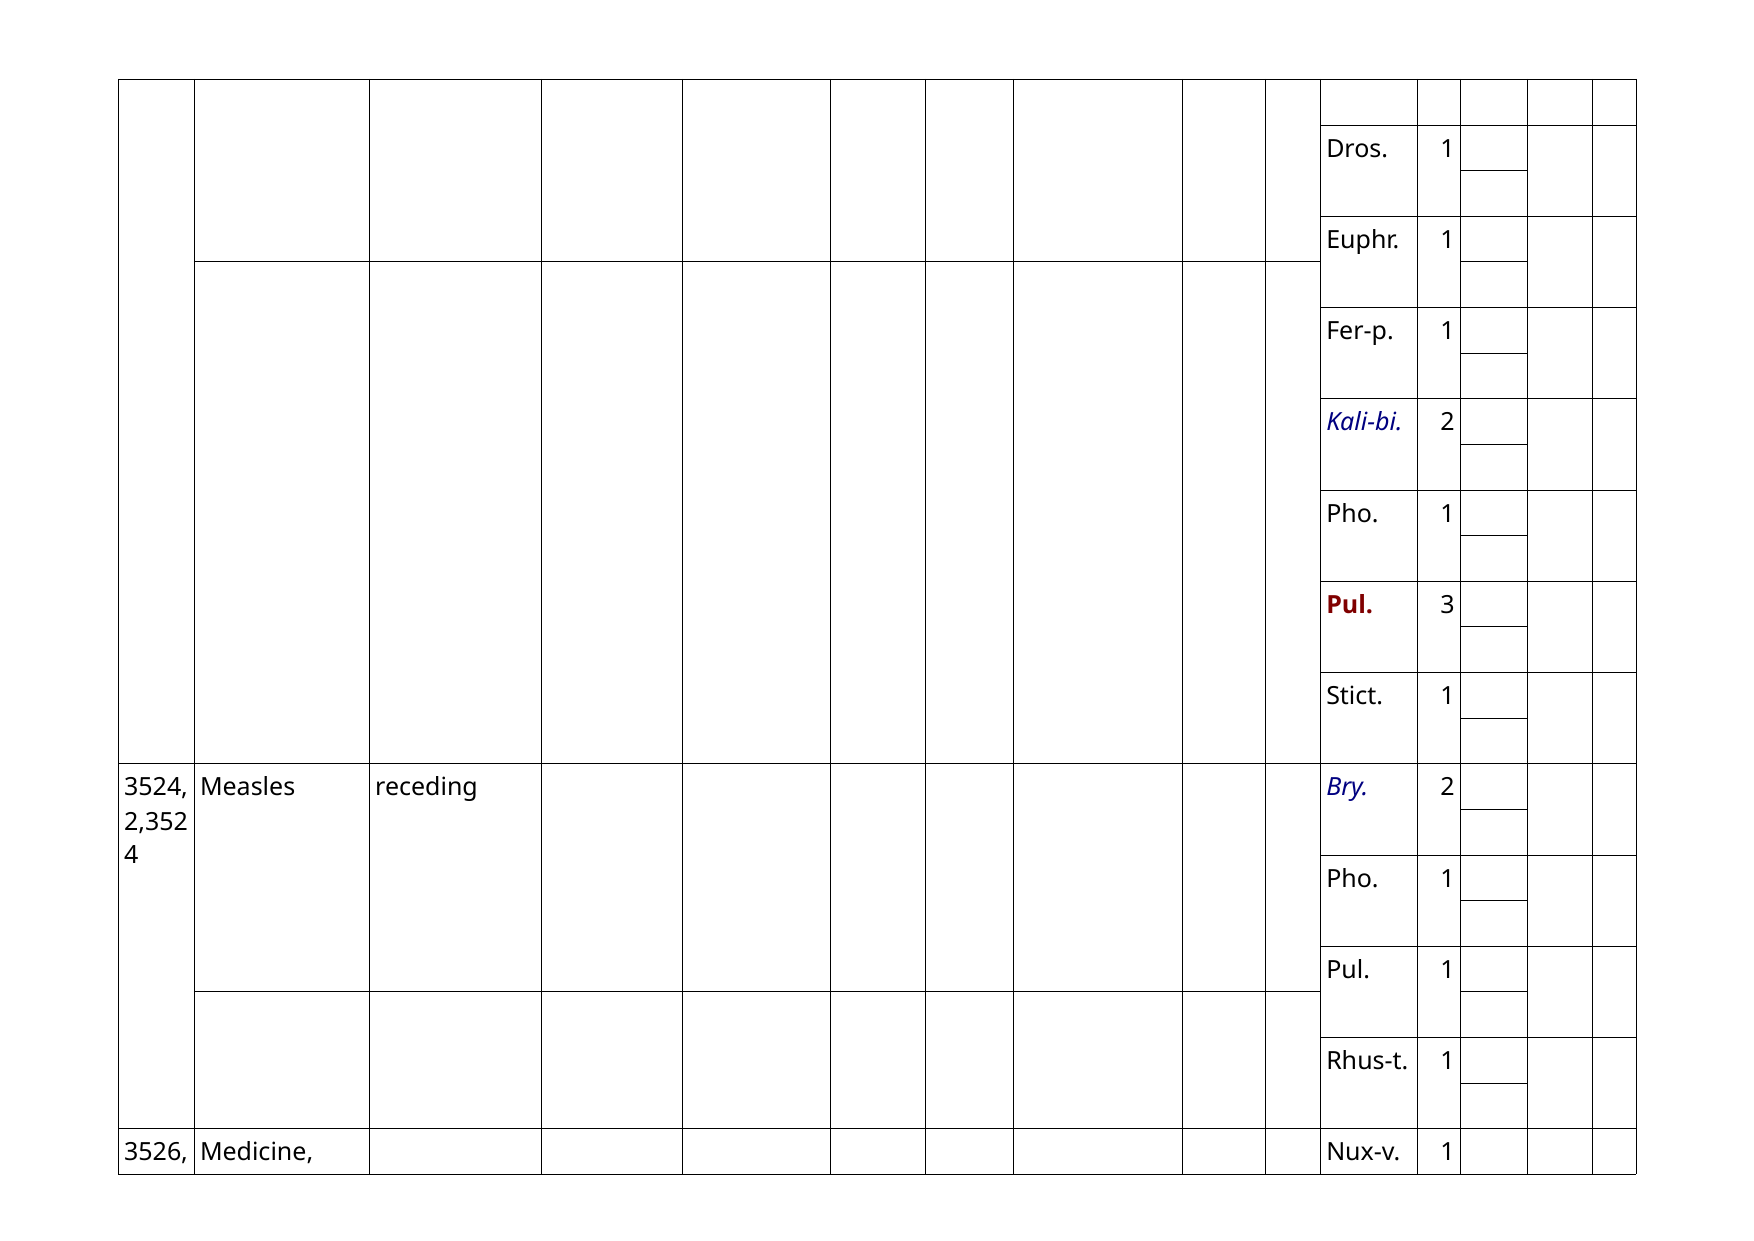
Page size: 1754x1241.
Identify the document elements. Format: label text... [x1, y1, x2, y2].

table_cell [831, 1129, 925, 1174]
table_cell [1014, 80, 1182, 261]
table_cell [1461, 1129, 1527, 1174]
table_cell [1183, 262, 1265, 763]
table_cell [542, 764, 682, 991]
table_cell [1593, 399, 1636, 489]
table_cell [1418, 80, 1460, 124]
table_cell 2 [1418, 764, 1460, 854]
table_cell [119, 80, 194, 763]
table_cell Stict. [1321, 673, 1417, 763]
table_cell [1461, 171, 1527, 216]
table_cell [1461, 992, 1527, 1037]
table_cell [1266, 992, 1320, 1128]
table_cell [1461, 536, 1527, 581]
table_cell [1461, 627, 1527, 672]
table_cell Nux-v. [1321, 1129, 1417, 1174]
table_cell [1593, 308, 1636, 398]
table_cell 1 [1418, 126, 1460, 216]
table_cell Medicine, [195, 1129, 369, 1174]
table_cell [370, 992, 541, 1128]
table_cell [1266, 1129, 1320, 1174]
table_cell [1014, 764, 1182, 991]
table_cell [1528, 308, 1592, 398]
table_cell [1461, 217, 1527, 261]
table_cell [1593, 1038, 1636, 1128]
table_cell Pul. [1321, 582, 1417, 672]
table_cell [1593, 582, 1636, 672]
table_cell [542, 262, 682, 763]
table_cell [1528, 582, 1592, 672]
table_cell 1 [1418, 1038, 1460, 1128]
table_cell [926, 992, 1013, 1128]
table_cell [1461, 308, 1527, 353]
table_cell [1183, 992, 1265, 1128]
table_cell [370, 80, 541, 261]
table_cell [1461, 764, 1527, 809]
table_cell 1 [1418, 308, 1460, 398]
table_cell 1 [1418, 217, 1460, 307]
table_cell [1593, 217, 1636, 307]
table_cell [1461, 80, 1527, 124]
table_cell [683, 80, 830, 261]
table_cell [1014, 262, 1182, 763]
table_cell [195, 80, 369, 261]
table_cell [195, 992, 369, 1128]
table_cell [1266, 764, 1320, 991]
table_cell [1183, 764, 1265, 991]
table_cell [926, 80, 1013, 261]
table_cell [1461, 399, 1527, 444]
table_cell 1 [1418, 947, 1460, 1037]
table_cell [1183, 80, 1265, 261]
table_cell [683, 992, 830, 1128]
table_cell [1593, 1129, 1636, 1174]
table_cell [370, 1129, 541, 1174]
table_cell [1528, 126, 1592, 216]
table_cell Measles [195, 764, 369, 991]
table_cell [683, 764, 830, 991]
table_cell [1461, 810, 1527, 854]
table_cell [1528, 399, 1592, 489]
table_cell [1266, 80, 1320, 261]
table_cell [1461, 1084, 1527, 1128]
table_cell [1528, 673, 1592, 763]
table_cell Dros. [1321, 126, 1417, 216]
table_cell [926, 262, 1013, 763]
table_cell Pul. [1321, 947, 1417, 1037]
table_cell [926, 764, 1013, 991]
table_cell 1 [1418, 856, 1460, 946]
table_cell [1461, 126, 1527, 170]
table_cell [1528, 947, 1592, 1037]
table_cell 1 [1418, 673, 1460, 763]
table_cell [1321, 80, 1417, 124]
table_cell [1461, 445, 1527, 489]
table_cell receding [370, 764, 541, 991]
table_cell 2 [1418, 399, 1460, 489]
table_cell [542, 1129, 682, 1174]
table_cell 1 [1418, 491, 1460, 581]
table_cell [831, 262, 925, 763]
table_cell [1461, 354, 1527, 398]
table_cell [1266, 262, 1320, 763]
table_cell [1461, 491, 1527, 535]
table_cell Bry. [1321, 764, 1417, 854]
table_cell [1593, 673, 1636, 763]
table_cell [926, 1129, 1013, 1174]
table_cell 1 [1418, 1129, 1460, 1174]
table_cell 3526, [119, 1129, 194, 1174]
table_cell [1528, 764, 1592, 854]
table_cell [1014, 992, 1182, 1128]
table_cell [683, 1129, 830, 1174]
table_cell [1528, 80, 1592, 124]
table_cell [831, 992, 925, 1128]
table_cell [1593, 856, 1636, 946]
table_cell 3 [1418, 582, 1460, 672]
table_cell [542, 80, 682, 261]
table_cell [831, 764, 925, 991]
table_cell Pho. [1321, 491, 1417, 581]
table_cell [1183, 1129, 1265, 1174]
table_cell Kali-bi. [1321, 399, 1417, 489]
table_cell 3524,2,3524 [119, 764, 194, 1128]
table_cell [542, 992, 682, 1128]
table_cell [831, 80, 925, 261]
table_cell [683, 262, 830, 763]
table_cell [370, 262, 541, 763]
table_cell [1461, 1038, 1527, 1083]
table_cell Rhus-t. [1321, 1038, 1417, 1128]
table_cell [1593, 764, 1636, 854]
table_cell [1528, 1038, 1592, 1128]
table_cell [1461, 719, 1527, 763]
table_cell Pho. [1321, 856, 1417, 946]
table_cell [1461, 947, 1527, 991]
table_cell [1528, 856, 1592, 946]
table_cell [1461, 262, 1527, 307]
table_cell [1528, 1129, 1592, 1174]
table_cell [1593, 126, 1636, 216]
table_cell [1014, 1129, 1182, 1174]
table_cell [1593, 947, 1636, 1037]
table_cell [1461, 856, 1527, 900]
table_cell [1461, 901, 1527, 946]
table_cell [1461, 673, 1527, 718]
table_cell [1461, 582, 1527, 626]
table_cell [1593, 491, 1636, 581]
table_cell Euphr. [1321, 217, 1417, 307]
table_cell [1528, 491, 1592, 581]
table_cell [1528, 217, 1592, 307]
table_cell [195, 262, 369, 763]
table_cell Fer-p. [1321, 308, 1417, 398]
table_cell [1593, 80, 1636, 124]
